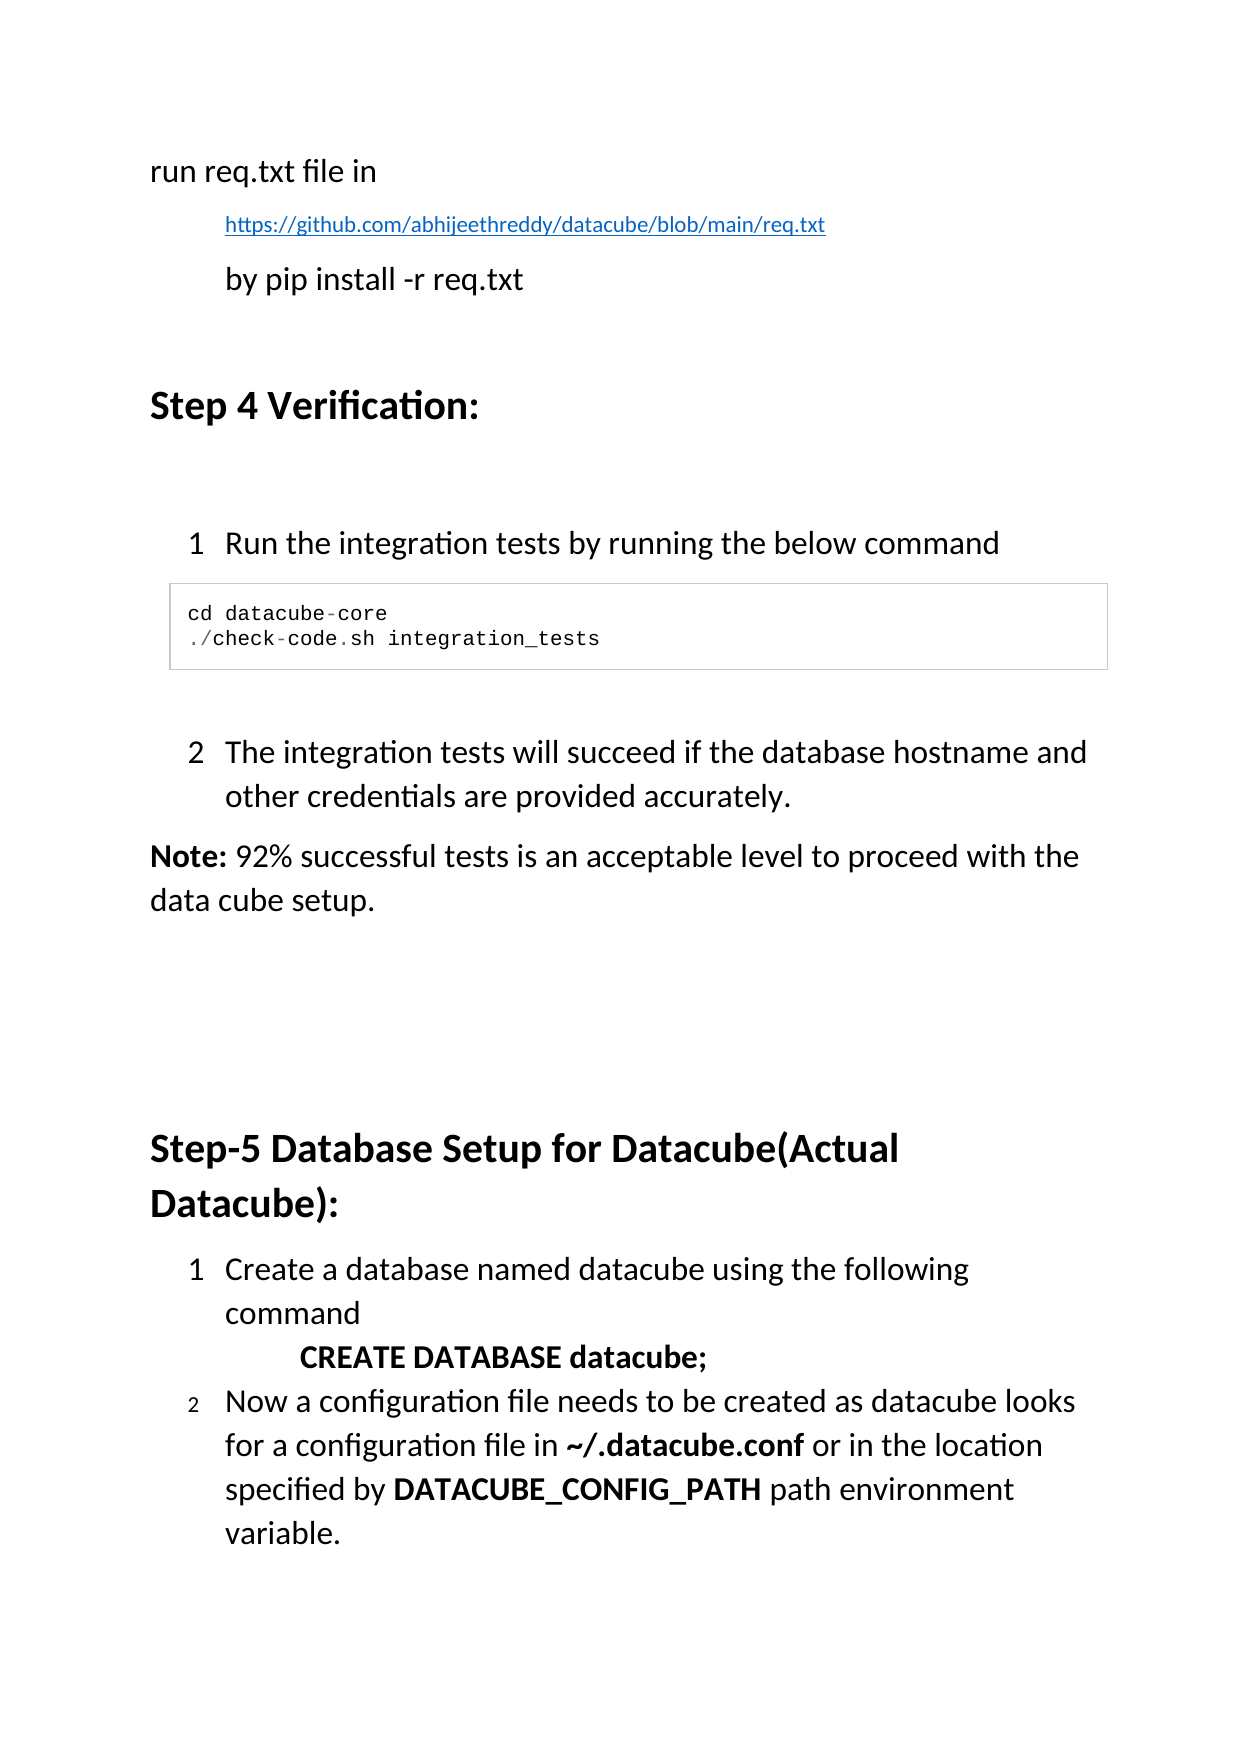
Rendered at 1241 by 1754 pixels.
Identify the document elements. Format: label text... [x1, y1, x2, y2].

list Now a configuration file needs to be created as datacube looks for a configuration file in ~/.datacube.conf or in the location specified by DATACUBE_CONFIG_PATH path environment variable. [187, 1380, 1090, 1553]
list Run the integration tests by running the below command [187, 522, 1090, 563]
text ./check-code.sh integration_tests [171, 608, 1107, 669]
text https://github.com/abhijeethreddy/datacube/blob/main/req.txt [225, 211, 1090, 239]
text Step 4 Verification: [150, 379, 1090, 429]
text Step-5 Database Setup for Datacube(Actual Datacube): [150, 1122, 1090, 1228]
text run req.txt file in [150, 150, 1090, 191]
list The integration tests will succeed if the database hostname and other credentials are provided accurately. [187, 731, 1090, 816]
text Note: 92% successful tests is an acceptable level to proceed with the data cube setup. [150, 835, 1090, 920]
text by pip install -r req.txt [225, 257, 1090, 298]
list CREATE DATABASE datacube; [225, 1336, 1090, 1377]
list Create a database named datacube using the following command [187, 1248, 1090, 1333]
text cd datacube-core [171, 584, 1107, 608]
